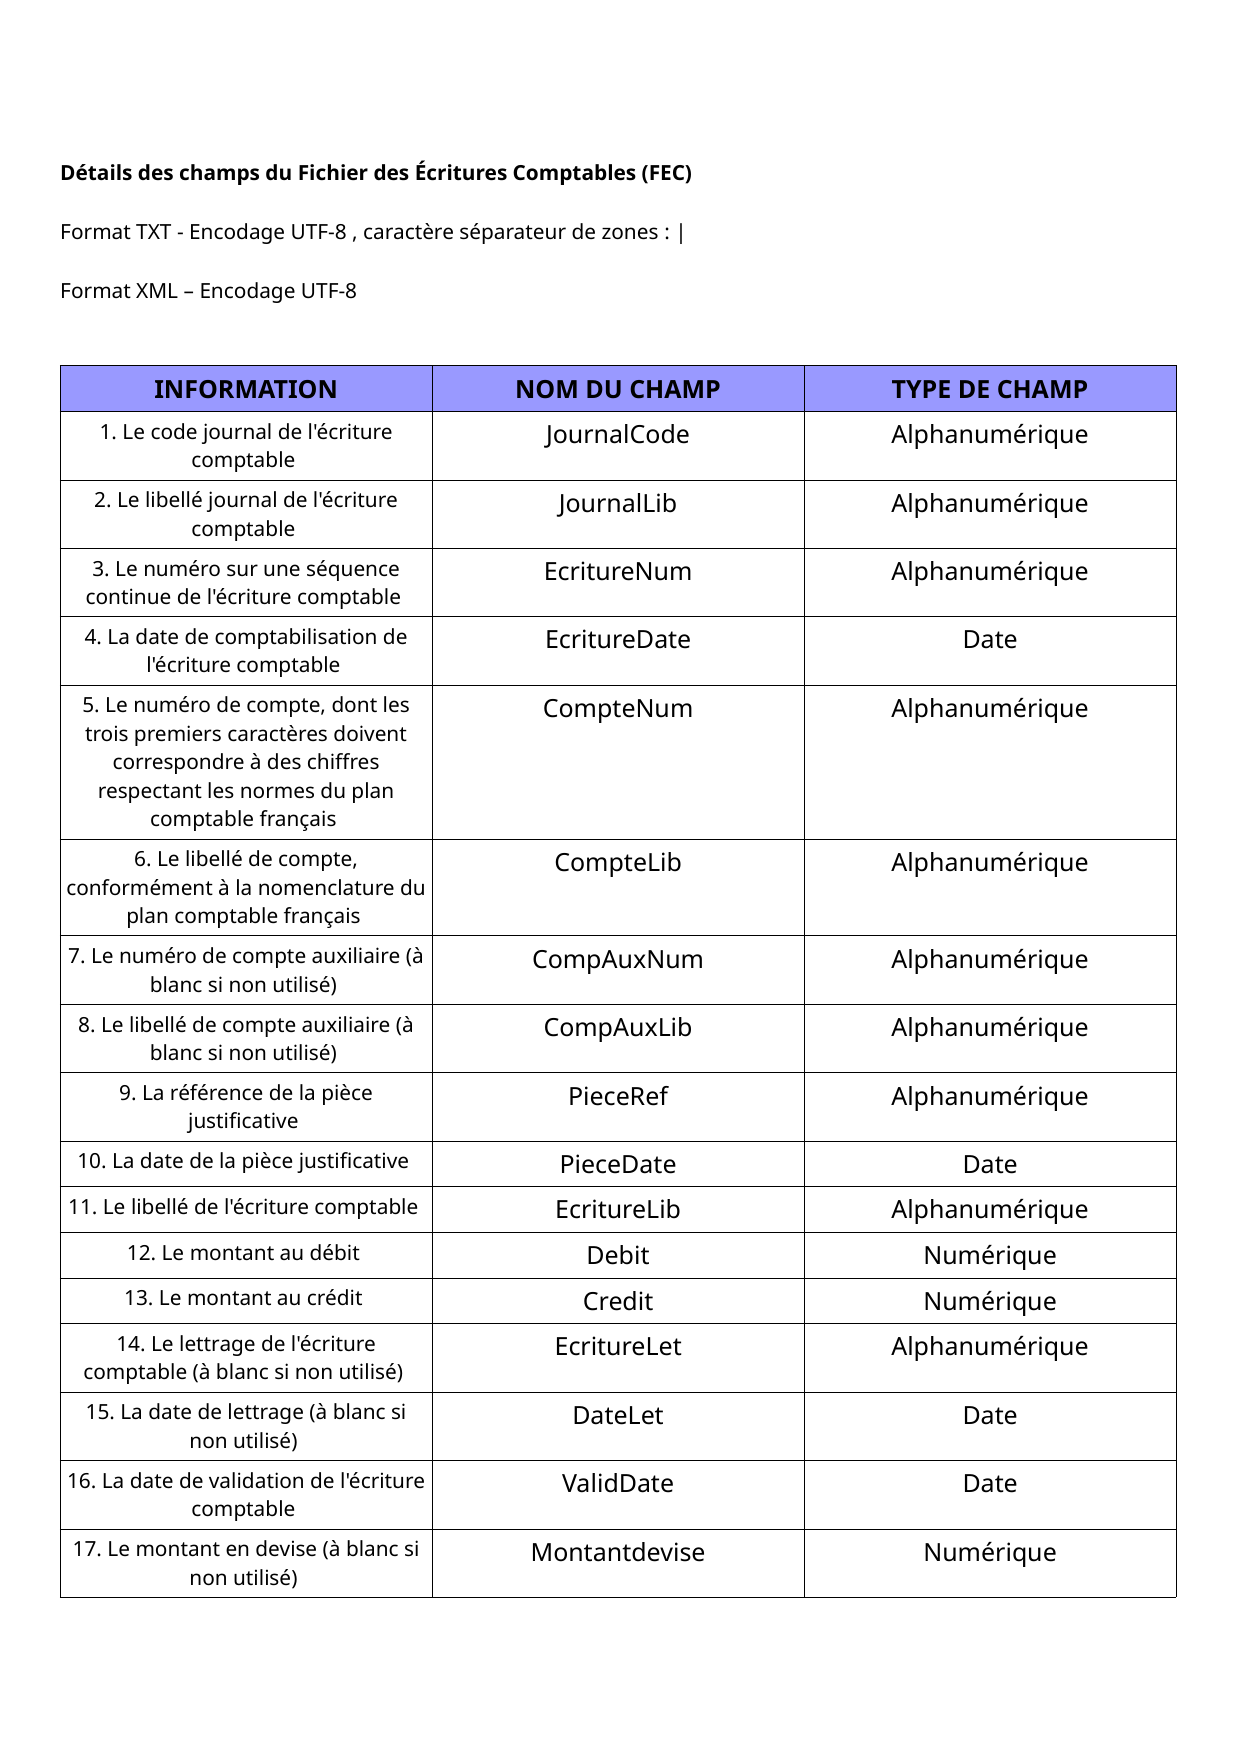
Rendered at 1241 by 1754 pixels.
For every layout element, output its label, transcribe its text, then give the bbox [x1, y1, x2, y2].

table_cell PieceDate [433, 1142, 804, 1186]
table_cell 12. Le montant au débit [61, 1233, 432, 1278]
table_cell 9. La référence de la pièce justificative [61, 1073, 432, 1141]
table_cell Date [805, 1142, 1176, 1186]
table_cell JournalCode [433, 412, 804, 479]
table_cell JournalLib [433, 481, 804, 548]
table_cell Alphanumérique [805, 686, 1176, 838]
table_cell 15. La date de lettrage (à blanc si non utilisé) [61, 1393, 432, 1460]
table_cell Numérique [805, 1233, 1176, 1278]
table_cell 1. Le code journal de l'écriture comptable [61, 412, 432, 479]
table_cell Alphanumérique [805, 936, 1176, 1004]
table_cell Alphanumérique [805, 549, 1176, 616]
table_cell Alphanumérique [805, 1187, 1176, 1232]
table_cell 16. La date de validation de l'écriture comptable [61, 1461, 432, 1528]
table_cell 4. La date de comptabilisation de l'écriture comptable [61, 617, 432, 685]
table_cell Alphanumérique [805, 1005, 1176, 1072]
table_cell Debit [433, 1233, 804, 1278]
table_cell 5. Le numéro de compte, dont les trois premiers caractères doivent correspondre à des chiffres respectant les normes du plan comptable français [61, 686, 432, 838]
table_cell ValidDate [433, 1461, 804, 1528]
table_cell 7. Le numéro de compte auxiliaire (à blanc si non utilisé) [61, 936, 432, 1004]
table_cell Alphanumérique [805, 1324, 1176, 1392]
table_cell Alphanumérique [805, 412, 1176, 479]
table_cell CompAuxLib [433, 1005, 804, 1072]
table_cell 14. Le lettrage de l'écriture comptable (à blanc si non utilisé) [61, 1324, 432, 1392]
table_cell Numérique [805, 1530, 1176, 1597]
table_header NOM DU CHAMP [433, 366, 804, 411]
table_cell CompAuxNum [433, 936, 804, 1004]
text Format XML – Encodage UTF-8 [60, 276, 1176, 304]
table_cell EcritureLet [433, 1324, 804, 1392]
table_cell 17. Le montant en devise (à blanc si non utilisé) [61, 1530, 432, 1597]
table_cell CompteNum [433, 686, 804, 838]
table_cell EcritureLib [433, 1187, 804, 1232]
table_cell 8. Le libellé de compte auxiliaire (à blanc si non utilisé) [61, 1005, 432, 1072]
table_cell DateLet [433, 1393, 804, 1460]
table_cell Alphanumérique [805, 481, 1176, 548]
table_cell CompteLib [433, 840, 804, 935]
table_header TYPE DE CHAMP [805, 366, 1176, 411]
table_cell EcritureNum [433, 549, 804, 616]
text Détails des champs du Fichier des Écritures Comptables (FEC) [60, 118, 1176, 186]
table_cell Date [805, 617, 1176, 685]
table_cell Date [805, 1393, 1176, 1460]
table_cell 3. Le numéro sur une séquence continue de l'écriture comptable [61, 549, 432, 616]
table_header INFORMATION [61, 366, 432, 411]
table_cell 10. La date de la pièce justificative [61, 1142, 432, 1186]
table_cell Numérique [805, 1279, 1176, 1323]
table_cell Alphanumérique [805, 840, 1176, 935]
table_cell 13. Le montant au crédit [61, 1279, 432, 1323]
table_cell EcritureDate [433, 617, 804, 685]
table_cell Credit [433, 1279, 804, 1323]
table_cell Date [805, 1461, 1176, 1528]
table_cell PieceRef [433, 1073, 804, 1141]
table_cell 2. Le libellé journal de l'écriture comptable [61, 481, 432, 548]
text Format TXT - Encodage UTF-8 , caractère séparateur de zones : | [60, 217, 1176, 245]
table_cell 11. Le libellé de l'écriture comptable [61, 1187, 432, 1232]
table_cell Alphanumérique [805, 1073, 1176, 1141]
table_cell 6. Le libellé de compte, conformément à la nomenclature du plan comptable français [61, 840, 432, 935]
table_cell Montantdevise [433, 1530, 804, 1597]
